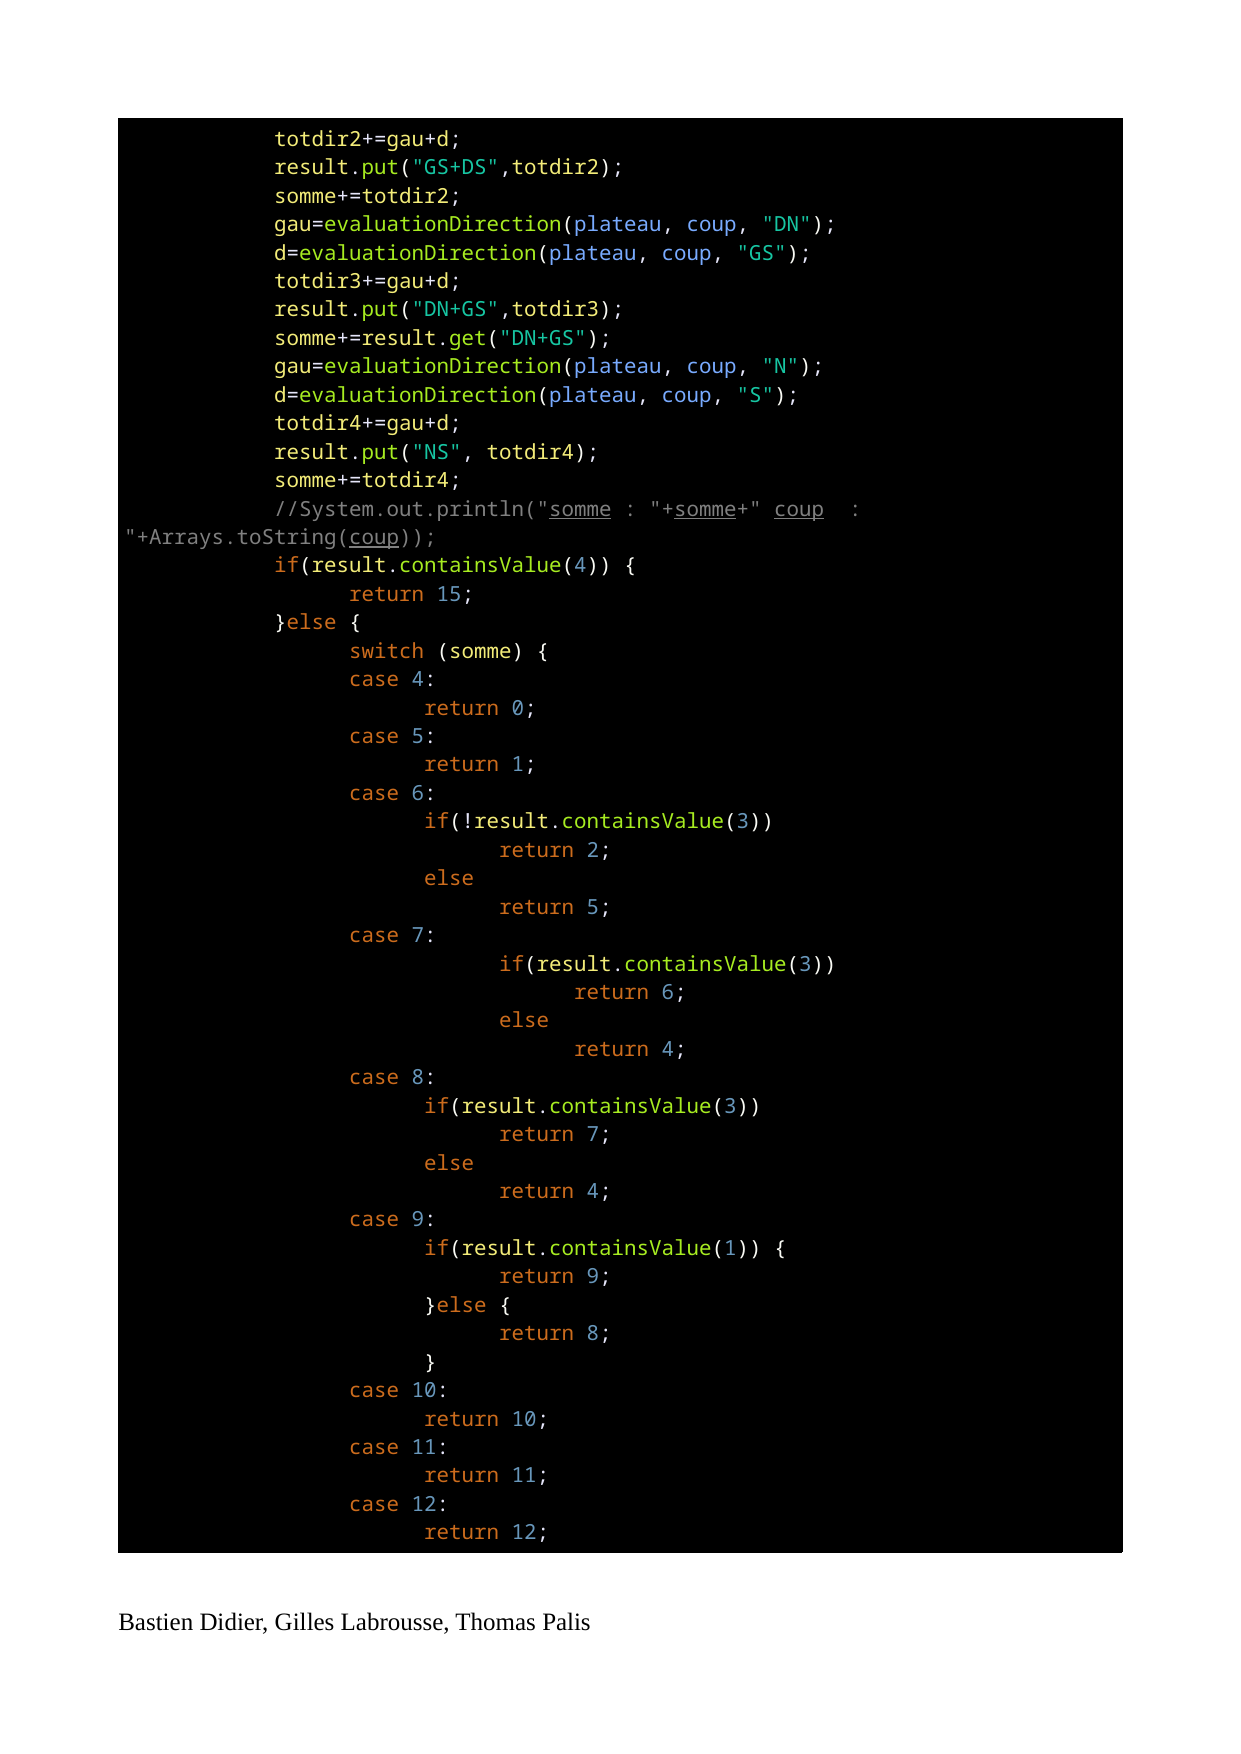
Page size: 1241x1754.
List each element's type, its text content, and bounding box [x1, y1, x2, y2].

table_header totdir2+=gau+d; result.put("GS+DS",totdir2); somme+=totdir2; gau=evaluationDirection(plateau, coup, "DN"); d=evaluationDirection(plateau, coup, "GS"); totdir3+=gau+d; result.put("DN+GS",totdir3); somme+=result.get("DN+GS"); gau=evaluationDirection(plateau, coup, "N"); d=evaluationDirection(plateau, coup, "S"); totdir4+=gau+d; result.put("NS", totdir4); somme+=totdir4; //System.out.println("somme : "+somme+" coup : "+Arrays.toString(coup)); if(result.containsValue(4)) { return 15; }else { switch (somme) { case 4: return 0; case 5: return 1; case 6: if(!result.containsValue(3)) return 2; else return 5; case 7: if(result.containsValue(3)) return 6; else return 4; case 8: if(result.containsValue(3)) return 7; else return 4; case 9: if(result.containsValue(1)) { return 9; }else { return 8; } case 10: return 10; case 11: return 11; case 12: return 12; [119, 119, 1122, 1552]
